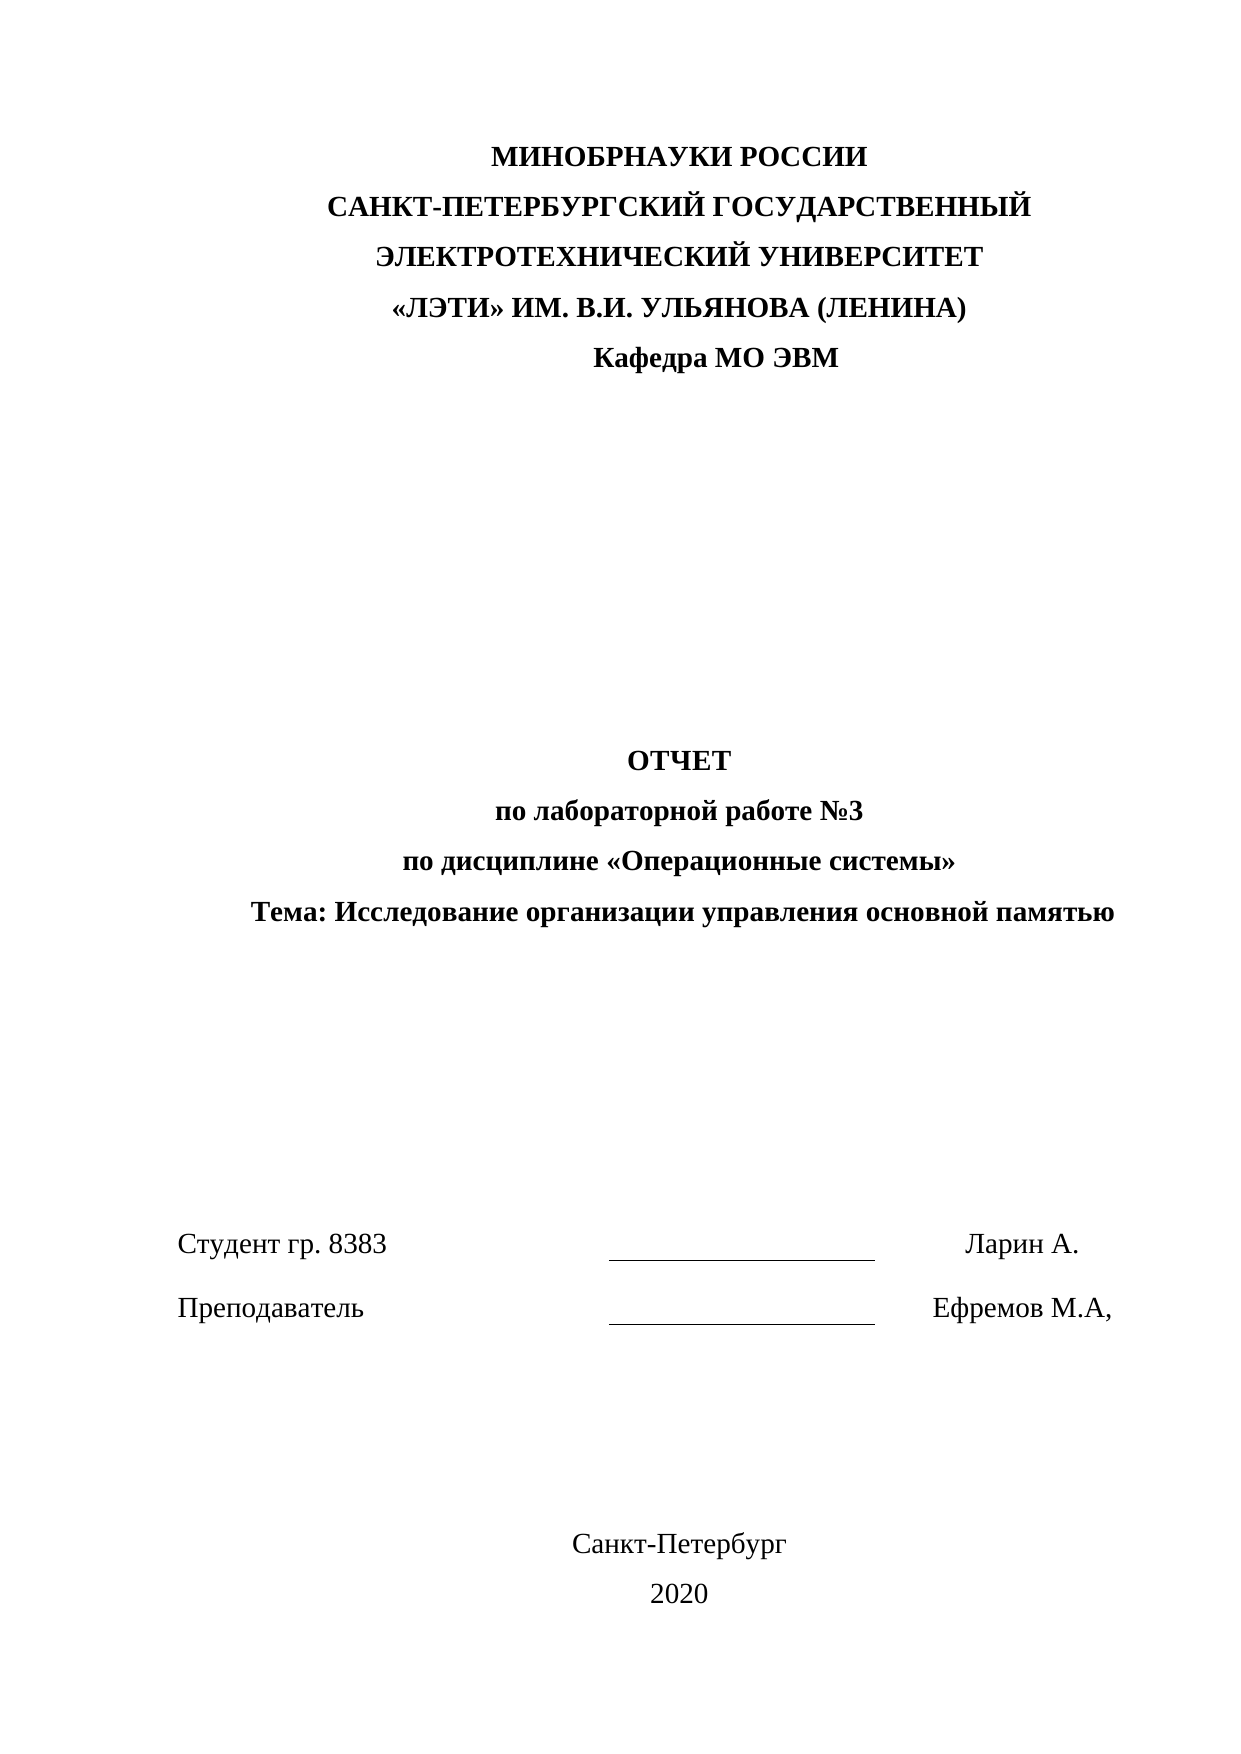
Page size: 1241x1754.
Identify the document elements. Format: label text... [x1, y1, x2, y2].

text отчет [177, 743, 1181, 776]
table_cell [609, 1261, 875, 1323]
table_cell Преподаватель [166, 1260, 609, 1323]
text Санкт-Петербург [177, 1526, 1181, 1559]
text электротехнический университет [177, 239, 1181, 273]
text Кафедра МО ЭВМ [177, 340, 1181, 374]
text «ЛЭТИ» им. В.И. Ульянова (Ленина) [177, 290, 1181, 323]
table_header Студент гр. 8383 [166, 1196, 609, 1259]
table_header Ларин А. [875, 1196, 1170, 1259]
table_cell Ефремов М.А, [875, 1260, 1170, 1323]
text Санкт-Петербургский государственный [177, 189, 1181, 223]
text 2020 [177, 1576, 1181, 1609]
text по лабораторной работе №3 [177, 793, 1181, 827]
text Тема: Исследование организации управления основной памятью [177, 894, 1181, 927]
text по дисциплине «Операционные системы» [177, 843, 1181, 877]
table_header [609, 1196, 875, 1259]
text МИНОБРНАУКИ РОССИИ [177, 139, 1181, 172]
